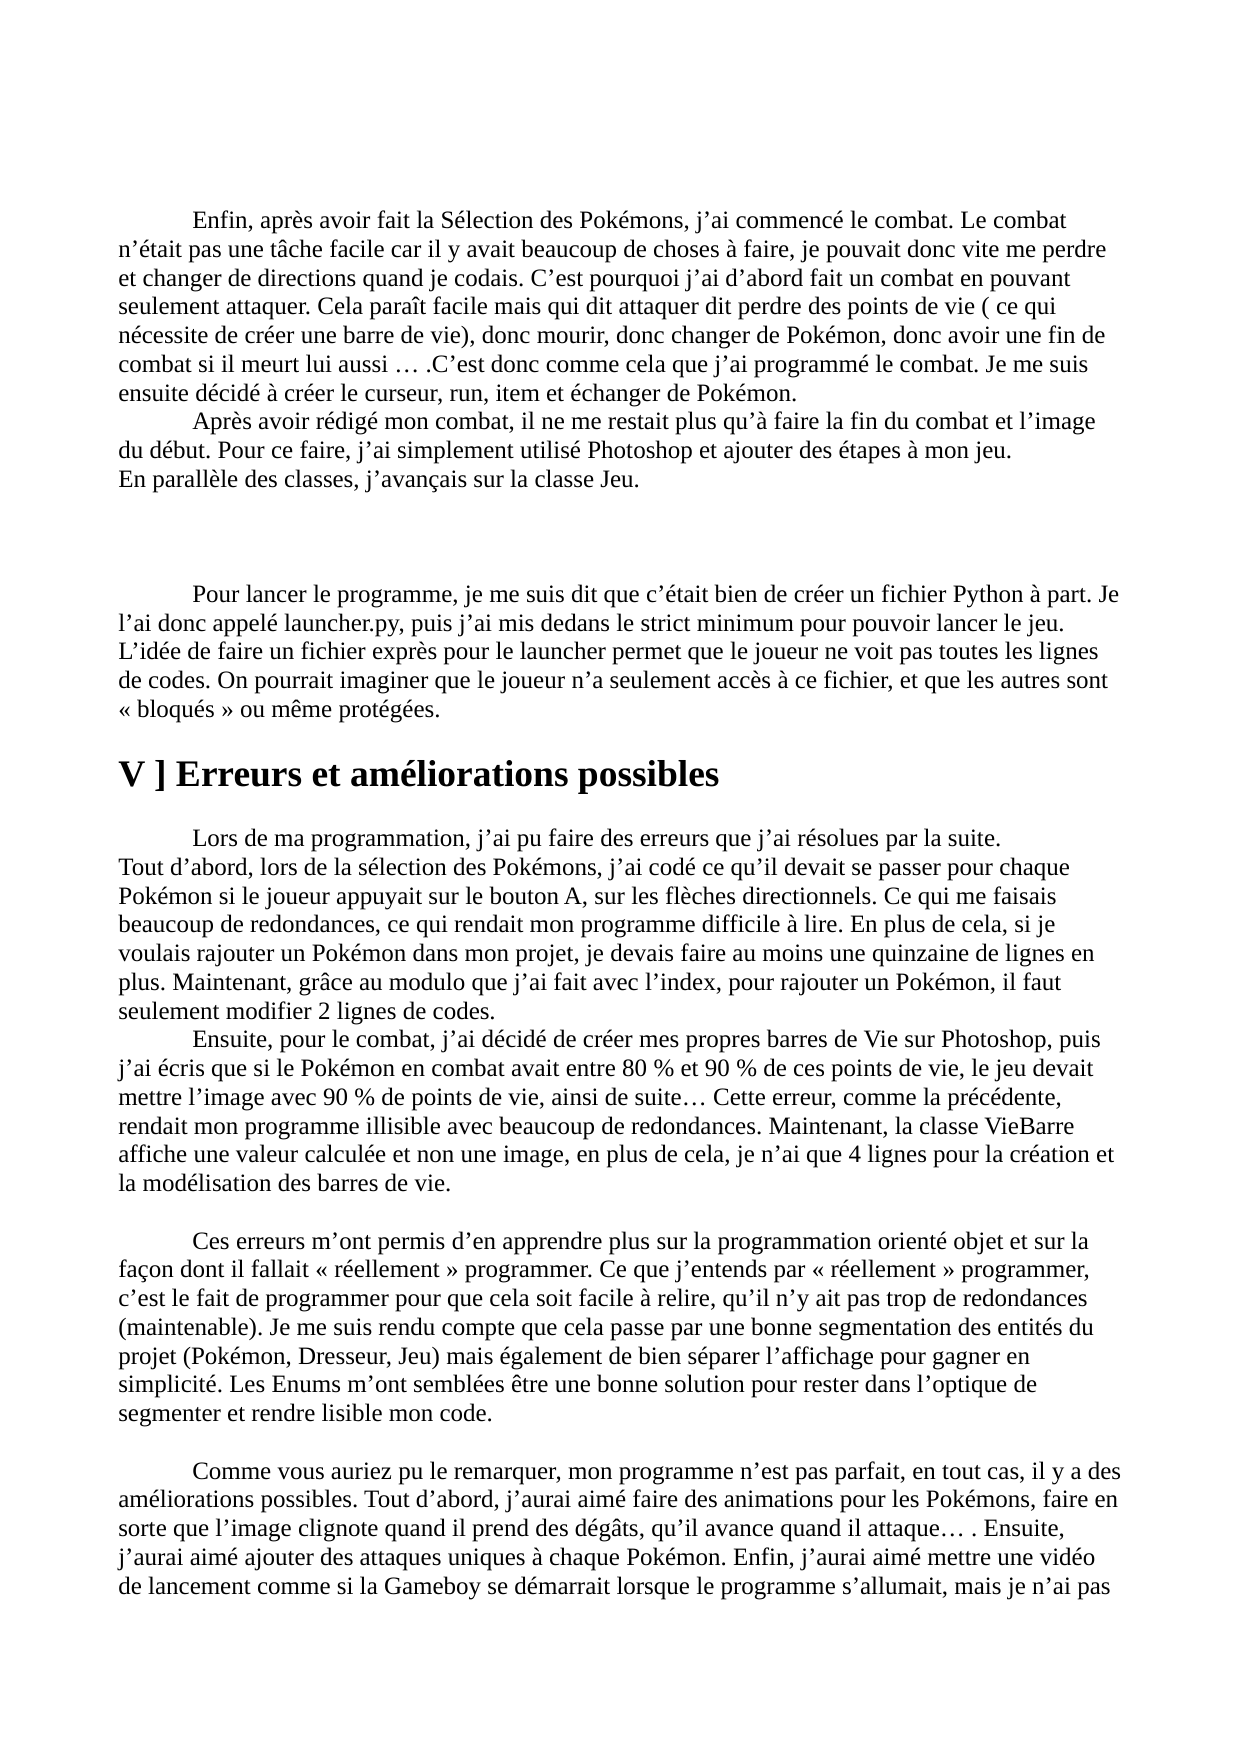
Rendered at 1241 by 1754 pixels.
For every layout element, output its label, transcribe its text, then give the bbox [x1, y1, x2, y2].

text V ] Erreurs et améliorations possibles [118, 751, 1122, 794]
text En parallèle des classes, j’avançais sur la classe Jeu. [118, 464, 1122, 493]
text Après avoir rédigé mon combat, il ne me restait plus qu’à faire la fin du combat et l’image du début. Pour ce faire, j’ai simplement utilisé Photoshop et ajouter des étapes à mon jeu. [118, 406, 1122, 464]
text Lors de ma programmation, j’ai pu faire des erreurs que j’ai résolues par la suite. [118, 823, 1122, 852]
text Ensuite, pour le combat, j’ai décidé de créer mes propres barres de Vie sur Photoshop, puis j’ai écris que si le Pokémon en combat avait entre 80 % et 90 % de ces points de vie, le jeu devait mettre l’image avec 90 % de points de vie, ainsi de suite… Cette erreur, comme la précédente, rendait mon programme illisible avec beaucoup de redondances. Maintenant, la classe VieBarre affiche une valeur calculée et non une image, en plus de cela, je n’ai que 4 lignes pour la création et la modélisation des barres de vie. [118, 1024, 1122, 1197]
text Tout d’abord, lors de la sélection des Pokémons, j’ai codé ce qu’il devait se passer pour chaque Pokémon si le joueur appuyait sur le bouton A, sur les flèches directionnels. Ce qui me faisais beaucoup de redondances, ce qui rendait mon programme difficile à lire. En plus de cela, si je voulais rajouter un Pokémon dans mon projet, je devais faire au moins une quinzaine de lignes en plus. Maintenant, grâce au modulo que j’ai fait avec l’index, pour rajouter un Pokémon, il faut seulement modifier 2 lignes de codes. [118, 852, 1122, 1024]
text Enfin, après avoir fait la Sélection des Pokémons, j’ai commencé le combat. Le combat n’était pas une tâche facile car il y avait beaucoup de choses à faire, je pouvait donc vite me perdre et changer de directions quand je codais. C’est pourquoi j’ai d’abord fait un combat en pouvant seulement attaquer. Cela paraît facile mais qui dit attaquer dit perdre des points de vie ( ce qui nécessite de créer une barre de vie), donc mourir, donc changer de Pokémon, donc avoir une fin de combat si il meurt lui aussi … .C’est donc comme cela que j’ai programmé le combat. Je me suis ensuite décidé à créer le curseur, run, item et échanger de Pokémon. [118, 205, 1122, 406]
text Ces erreurs m’ont permis d’en apprendre plus sur la programmation orienté objet et sur la façon dont il fallait « réellement » programmer. Ce que j’entends par « réellement » programmer, c’est le fait de programmer pour que cela soit facile à relire, qu’il n’y ait pas trop de redondances (maintenable). Je me suis rendu compte que cela passe par une bonne segmentation des entités du projet (Pokémon, Dresseur, Jeu) mais également de bien séparer l’affichage pour gagner en simplicité. Les Enums m’ont semblées être une bonne solution pour rester dans l’optique de segmenter et rendre lisible mon code. [118, 1226, 1122, 1427]
text Comme vous auriez pu le remarquer, mon programme n’est pas parfait, en tout cas, il y a des améliorations possibles. Tout d’abord, j’aurai aimé faire des animations pour les Pokémons, faire en sorte que l’image clignote quand il prend des dégâts, qu’il avance quand il attaque… . Ensuite, j’aurai aimé ajouter des attaques uniques à chaque Pokémon. Enfin, j’aurai aimé mettre une vidéo de lancement comme si la Gameboy se démarrait lorsque le programme s’allumait, mais je n’ai pas [118, 1456, 1122, 1599]
text Pour lancer le programme, je me suis dit que c’était bien de créer un fichier Python à part. Je l’ai donc appelé launcher.py, puis j’ai mis dedans le strict minimum pour pouvoir lancer le jeu. L’idée de faire un fichier exprès pour le launcher permet que le joueur ne voit pas toutes les lignes de codes. On pourrait imaginer que le joueur n’a seulement accès à ce fichier, et que les autres sont « bloqués » ou même protégées. [118, 579, 1122, 723]
